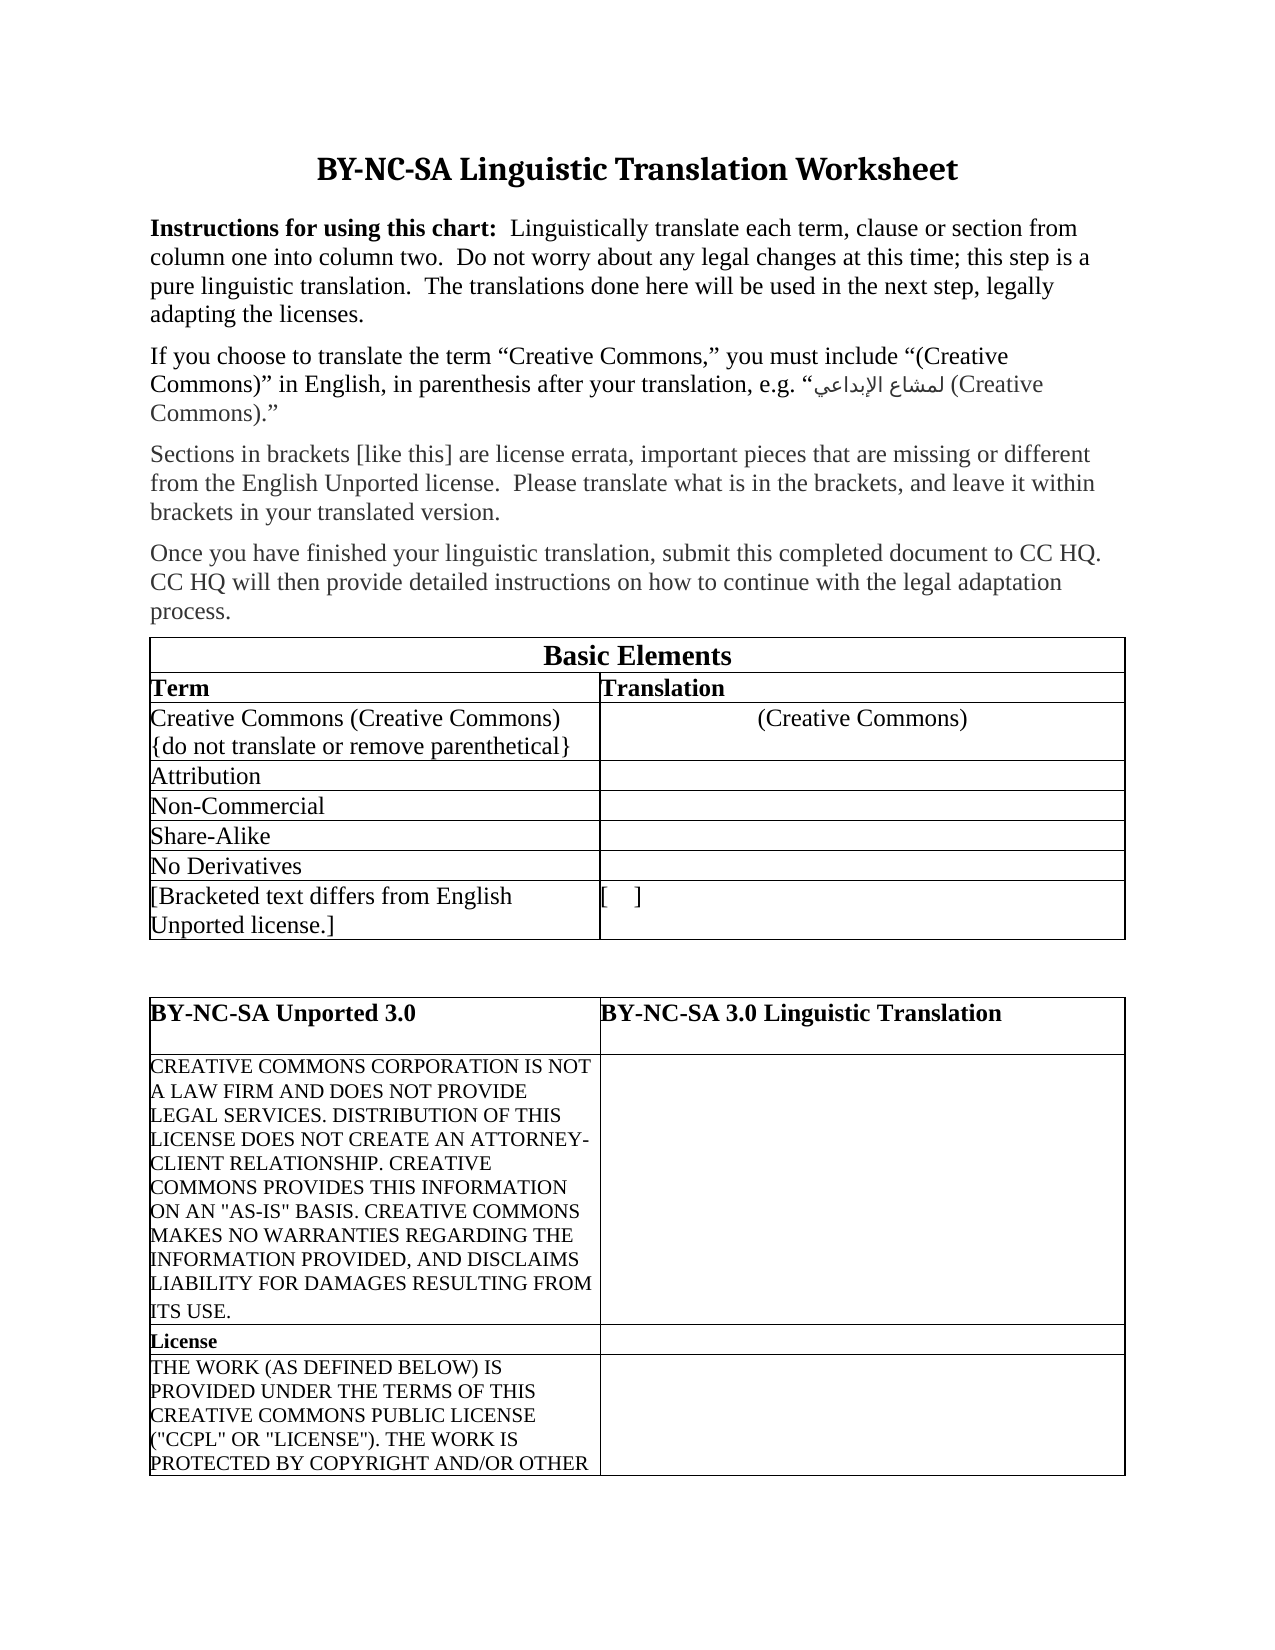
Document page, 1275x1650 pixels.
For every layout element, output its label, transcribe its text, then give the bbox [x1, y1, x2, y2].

text If you choose to translate the term “Creative Commons,” you must include “(Creative Commons)” in English, in parenthesis after your translation, e.g. “لمشاع الإبداعي (Creative Commons).” [150, 341, 1125, 427]
text Instructions for using this chart: Linguistically translate each term, clause or section from column one into column two. Do not worry about any legal changes at this time; this step is a pure linguistic translation. The translations done here will be used in the next step, legally adapting the licenses. [150, 213, 1125, 328]
table_cell License [151, 1325, 600, 1354]
title BY-NC-SA Linguistic Translation Worksheet [150, 150, 1125, 188]
table_cell Share-Alike [151, 821, 599, 850]
table_cell (Creative Commons) [601, 703, 1124, 760]
table_cell Term [151, 673, 599, 702]
table_cell [601, 1355, 1124, 1475]
table_cell Non-Commercial [151, 791, 599, 820]
table_cell [601, 791, 1124, 820]
table_cell Translation [601, 673, 1124, 702]
table_cell Attribution [151, 761, 599, 790]
table_cell [601, 1325, 1124, 1354]
table_header BY-NC-SA Unported 3.0 [151, 998, 600, 1053]
table_cell [601, 821, 1124, 850]
table_cell Creative Commons (Creative Commons) {do not translate or remove parenthetical} [151, 703, 599, 760]
table_header Basic Elements [151, 638, 1124, 672]
table_cell THE WORK (AS DEFINED BELOW) IS PROVIDED UNDER THE TERMS OF THIS CREATIVE COMMONS PUBLIC LICENSE ("CCPL" OR "LICENSE"). THE WORK IS PROTECTED BY COPYRIGHT AND/OR OTHER [151, 1355, 600, 1475]
text Once you have finished your linguistic translation, submit this completed document to CC HQ. CC HQ will then provide detailed instructions on how to continue with the legal adaptation process. [150, 538, 1125, 624]
table_cell [601, 851, 1124, 880]
table_cell [601, 761, 1124, 790]
text Sections in brackets [like this] are license errata, important pieces that are missing or different from the English Unported license. Please translate what is in the brackets, and leave it within brackets in your translated version. [150, 439, 1125, 526]
table_cell [ ] [601, 881, 1124, 939]
table_cell [601, 1055, 1124, 1324]
table_header BY-NC-SA 3.0 Linguistic Translation [601, 998, 1124, 1053]
table_cell No Derivatives [151, 851, 599, 880]
table_cell CREATIVE COMMONS CORPORATION IS NOT A LAW FIRM AND DOES NOT PROVIDE LEGAL SERVICES. DISTRIBUTION OF THIS LICENSE DOES NOT CREATE AN ATTORNEY-CLIENT RELATIONSHIP. CREATIVE COMMONS PROVIDES THIS INFORMATION ON AN "AS-IS" BASIS. CREATIVE COMMONS MAKES NO WARRANTIES REGARDING THE INFORMATION PROVIDED, AND DISCLAIMS LIABILITY FOR DAMAGES RESULTING FROM ITS USE. [151, 1055, 600, 1324]
table_cell [Bracketed text differs from English Unported license.] [151, 881, 599, 939]
